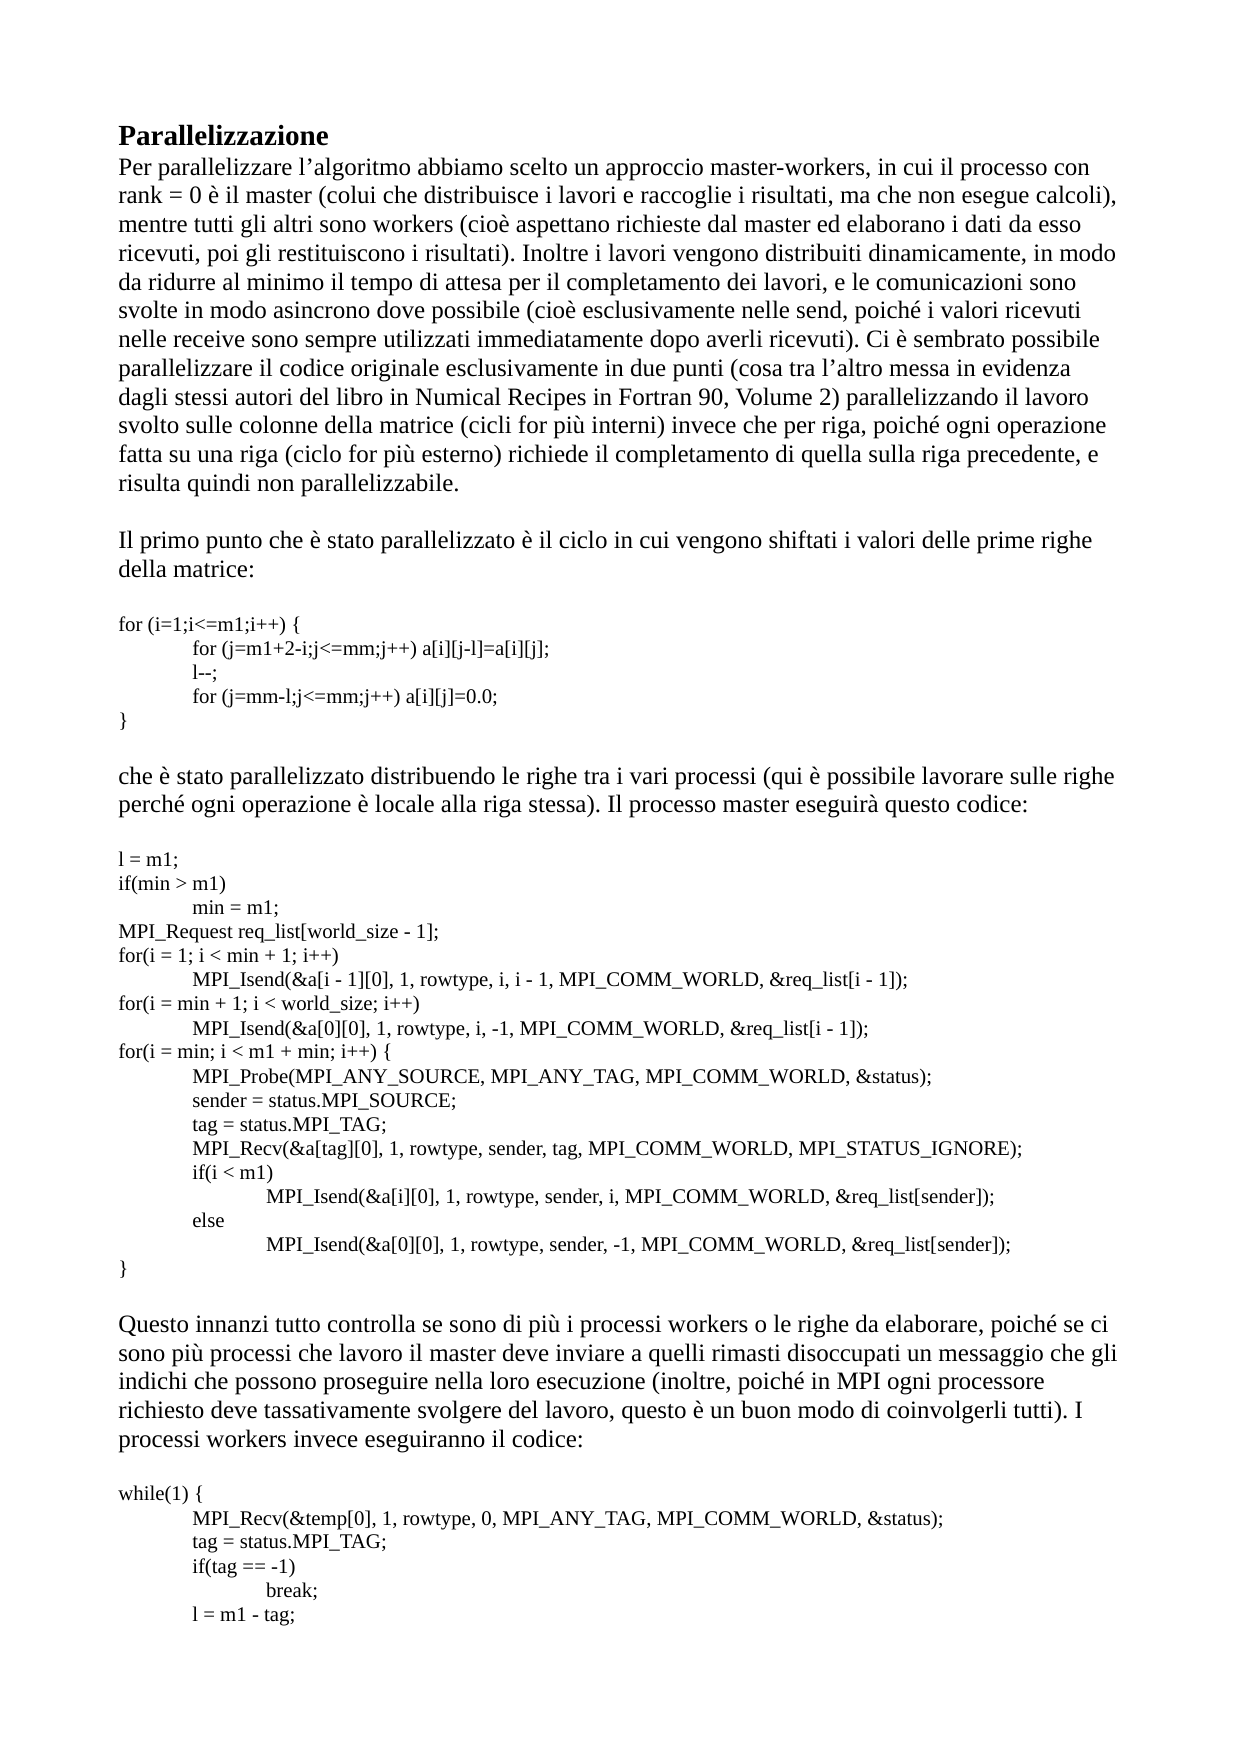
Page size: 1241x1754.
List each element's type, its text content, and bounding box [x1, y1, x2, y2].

text MPI_Request req_list[world_size - 1]; [118, 919, 1122, 943]
text } [118, 708, 1122, 732]
text for(i = 1; i < min + 1; i++) [118, 943, 1122, 967]
text MPI_Isend(&a[0][0], 1, rowtype, i, -1, MPI_COMM_WORLD, &req_list[i - 1]); [118, 1015, 1122, 1039]
text MPI_Isend(&a[i][0], 1, rowtype, sender, i, MPI_COMM_WORLD, &req_list[sender]); [118, 1184, 1122, 1208]
text Parallelizzazione [118, 118, 1122, 152]
text Questo innanzi tutto controlla se sono di più i processi workers o le righe da elaborare, poiché se ci sono più processi che lavoro il master deve inviare a quelli rimasti disoccupati un messaggio che gli indichi che possono proseguire nella loro esecuzione (inoltre, poiché in MPI ogni processore richiesto deve tassativamente svolgere del lavoro, questo è un buon modo di coinvolgerli tutti). I processi workers invece eseguiranno il codice: [118, 1309, 1122, 1453]
text } [118, 1256, 1122, 1280]
text sender = status.MPI_SOURCE; [118, 1088, 1122, 1112]
text min = m1; [118, 895, 1122, 919]
text for(i = min; i < m1 + min; i++) { [118, 1039, 1122, 1063]
text if(min > m1) [118, 871, 1122, 895]
text MPI_Isend(&a[i - 1][0], 1, rowtype, i, i - 1, MPI_COMM_WORLD, &req_list[i - 1]); [118, 967, 1122, 991]
text if(tag == -1) [118, 1553, 1122, 1578]
text che è stato parallelizzato distribuendo le righe tra i vari processi (qui è possibile lavorare sulle righe perché ogni operazione è locale alla riga stessa). Il processo master eseguirà questo codice: [118, 761, 1122, 818]
text break; [118, 1578, 1122, 1602]
text tag = status.MPI_TAG; [118, 1112, 1122, 1136]
text l--; [118, 660, 1122, 684]
text for (i=1;i<=m1;i++) { [118, 612, 1122, 636]
text for(i = min + 1; i < world_size; i++) [118, 991, 1122, 1015]
text else [118, 1208, 1122, 1232]
text for (j=m1+2-i;j<=mm;j++) a[i][j-l]=a[i][j]; [118, 636, 1122, 660]
text MPI_Probe(MPI_ANY_SOURCE, MPI_ANY_TAG, MPI_COMM_WORLD, &status); [118, 1063, 1122, 1088]
text tag = status.MPI_TAG; [118, 1529, 1122, 1553]
text l = m1 - tag; [118, 1602, 1122, 1626]
text MPI_Recv(&a[tag][0], 1, rowtype, sender, tag, MPI_COMM_WORLD, MPI_STATUS_IGNORE); [118, 1136, 1122, 1160]
text Per parallelizzare l’algoritmo abbiamo scelto un approccio master-workers, in cui il processo con rank = 0 è il master (colui che distribuisce i lavori e raccoglie i risultati, ma che non esegue calcoli), mentre tutti gli altri sono workers (cioè aspettano richieste dal master ed elaborano i dati da esso ricevuti, poi gli restituiscono i risultati). Inoltre i lavori vengono distribuiti dinamicamente, in modo da ridurre al minimo il tempo di attesa per il completamento dei lavori, e le comunicazioni sono svolte in modo asincrono dove possibile (cioè esclusivamente nelle send, poiché i valori ricevuti nelle receive sono sempre utilizzati immediatamente dopo averli ricevuti). Ci è sembrato possibile parallelizzare il codice originale esclusivamente in due punti (cosa tra l’altro messa in evidenza dagli stessi autori del libro in Numical Recipes in Fortran 90, Volume 2) parallelizzando il lavoro svolto sulle colonne della matrice (cicli for più interni) invece che per riga, poiché ogni operazione fatta su una riga (ciclo for più esterno) richiede il completamento di quella sulla riga precedente, e risulta quindi non parallelizzabile. [118, 152, 1122, 497]
text MPI_Isend(&a[0][0], 1, rowtype, sender, -1, MPI_COMM_WORLD, &req_list[sender]); [118, 1232, 1122, 1256]
text for (j=mm-l;j<=mm;j++) a[i][j]=0.0; [118, 684, 1122, 708]
text MPI_Recv(&temp[0], 1, rowtype, 0, MPI_ANY_TAG, MPI_COMM_WORLD, &status); [118, 1505, 1122, 1529]
text while(1) { [118, 1481, 1122, 1505]
text Il primo punto che è stato parallelizzato è il ciclo in cui vengono shiftati i valori delle prime righe della matrice: [118, 525, 1122, 583]
text l = m1; [118, 847, 1122, 871]
text if(i < m1) [118, 1160, 1122, 1184]
